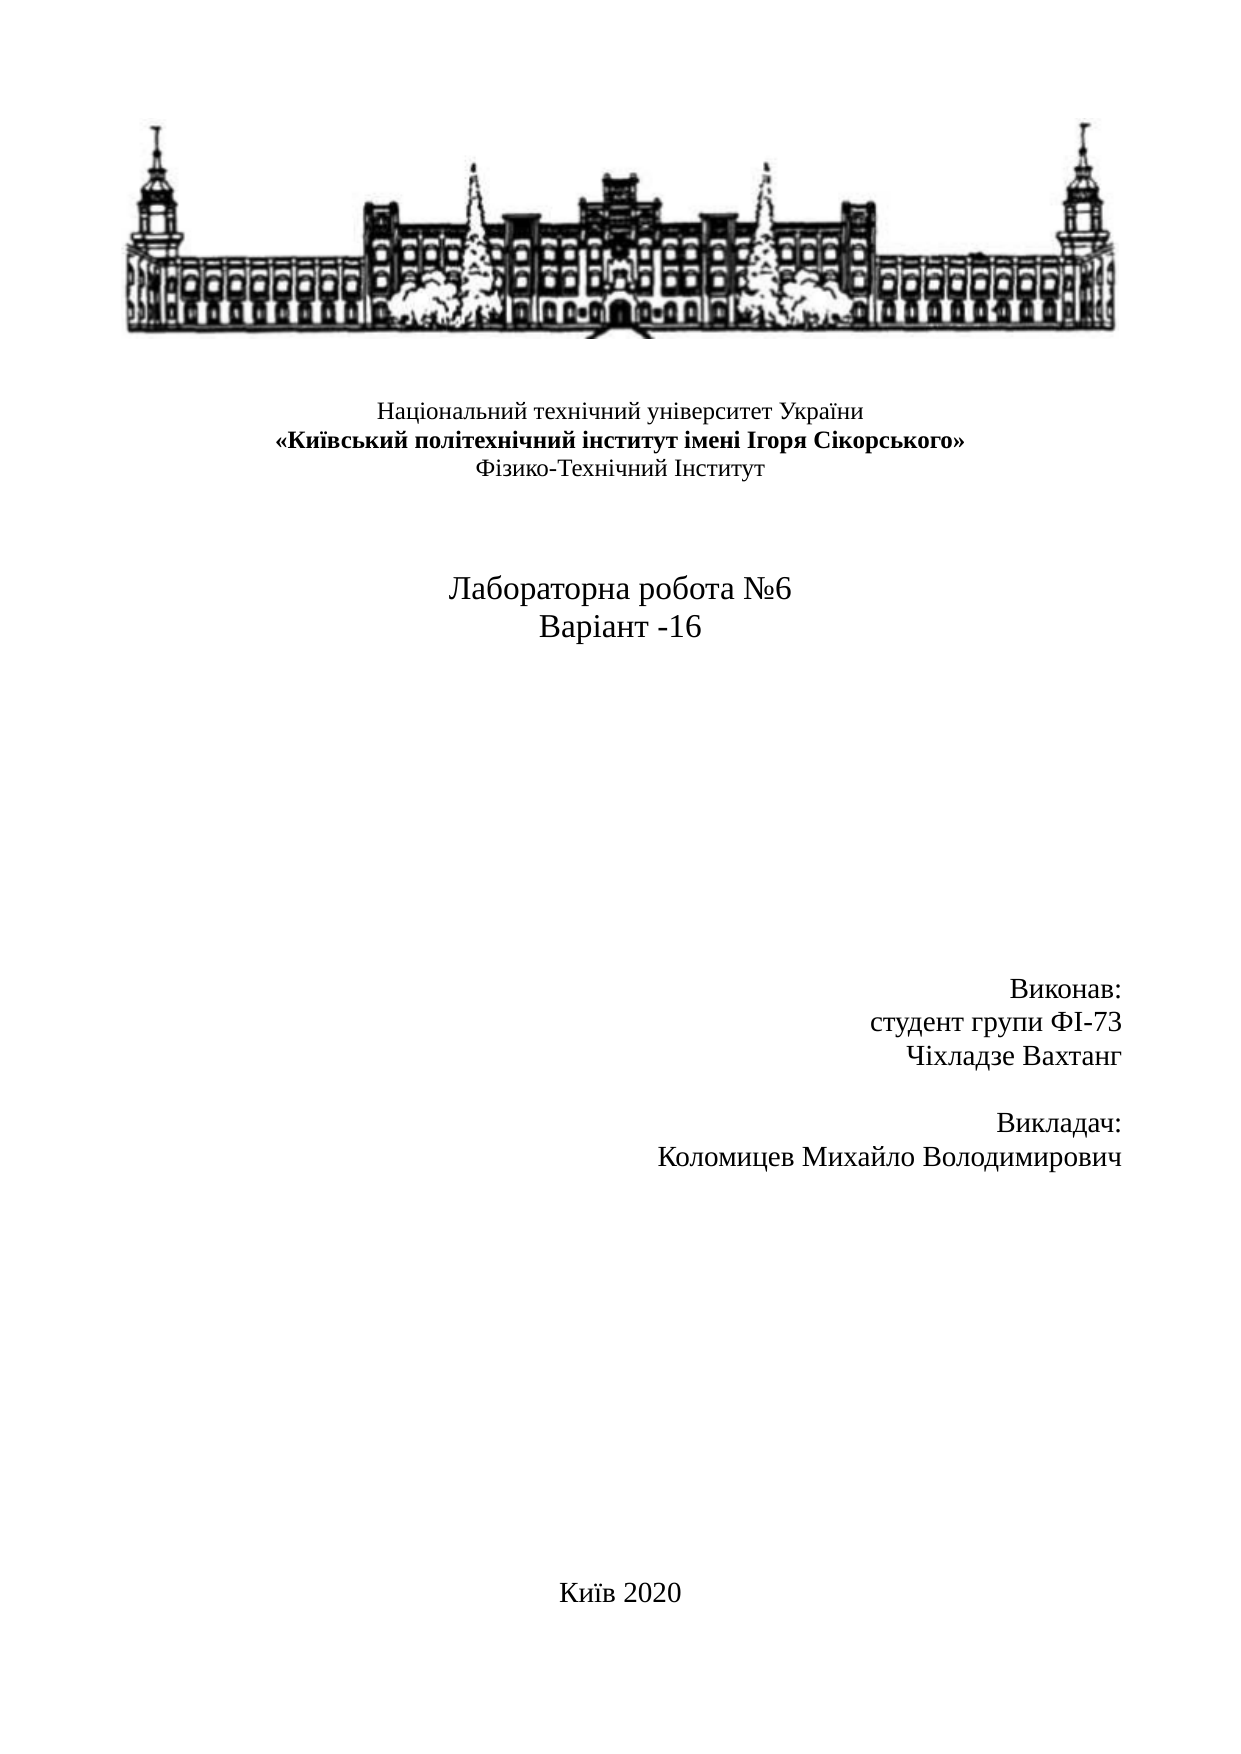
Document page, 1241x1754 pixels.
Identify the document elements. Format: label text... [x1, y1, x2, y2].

text Національний технічний університет України «Київський полiтехнiчний iнститут імені Ігоря Сікорського» [118, 396, 1122, 453]
text Виконав: [118, 971, 1122, 1004]
text Фізико-Технічний Інститут [118, 453, 1122, 482]
text Коломицев Михайло Володимирович [118, 1139, 1122, 1172]
text Київ 2020 [118, 1575, 1122, 1608]
text студент групи ФІ-73 [118, 1004, 1122, 1038]
picture [121, 118, 1120, 339]
text Чіхладзе Вахтанг [118, 1038, 1122, 1072]
text Лабораторна робота №6 [118, 568, 1122, 607]
text Варіант -16 [118, 607, 1122, 645]
text Викладач: [118, 1105, 1122, 1139]
